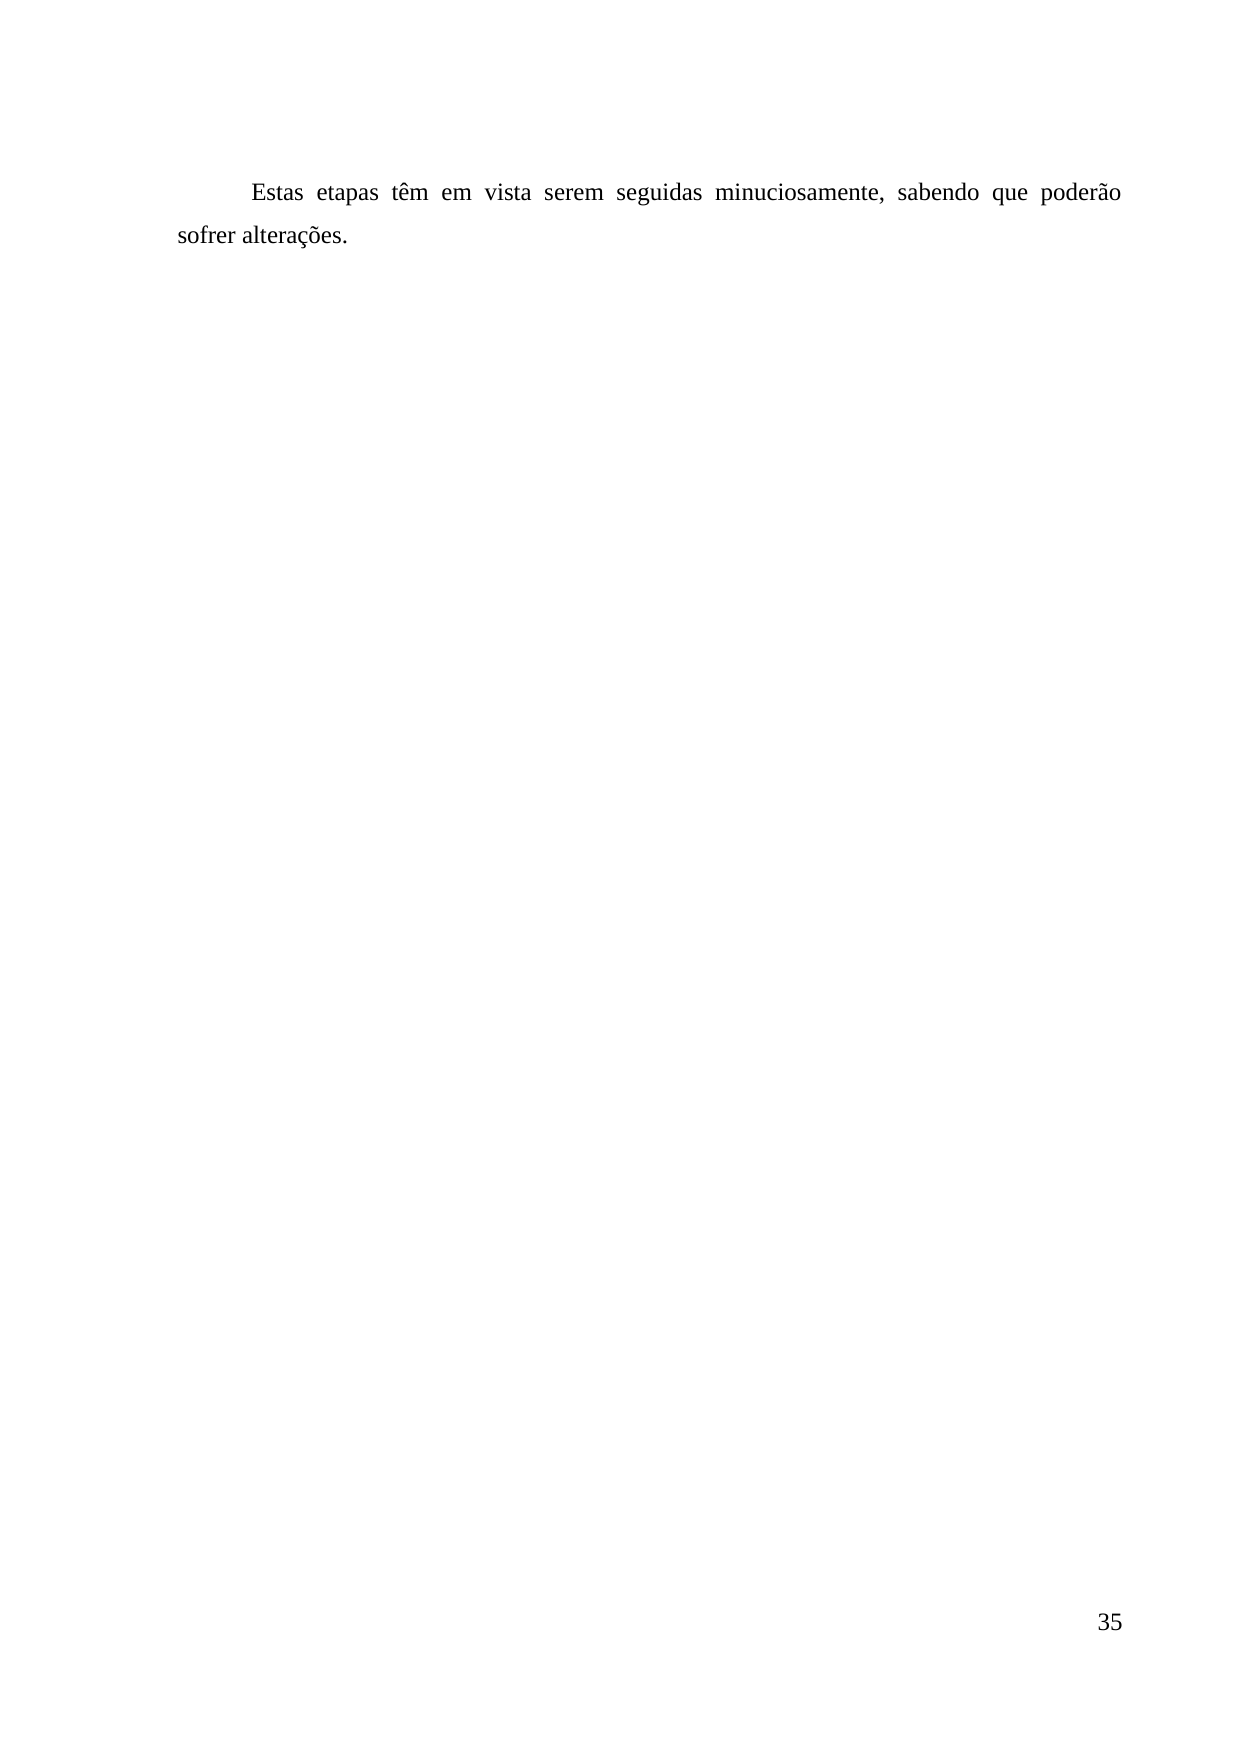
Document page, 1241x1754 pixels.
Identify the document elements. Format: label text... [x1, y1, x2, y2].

text Estas etapas têm em vista serem seguidas minuciosamente, sabendo que poderão sofrer alterações. [177, 177, 1122, 249]
